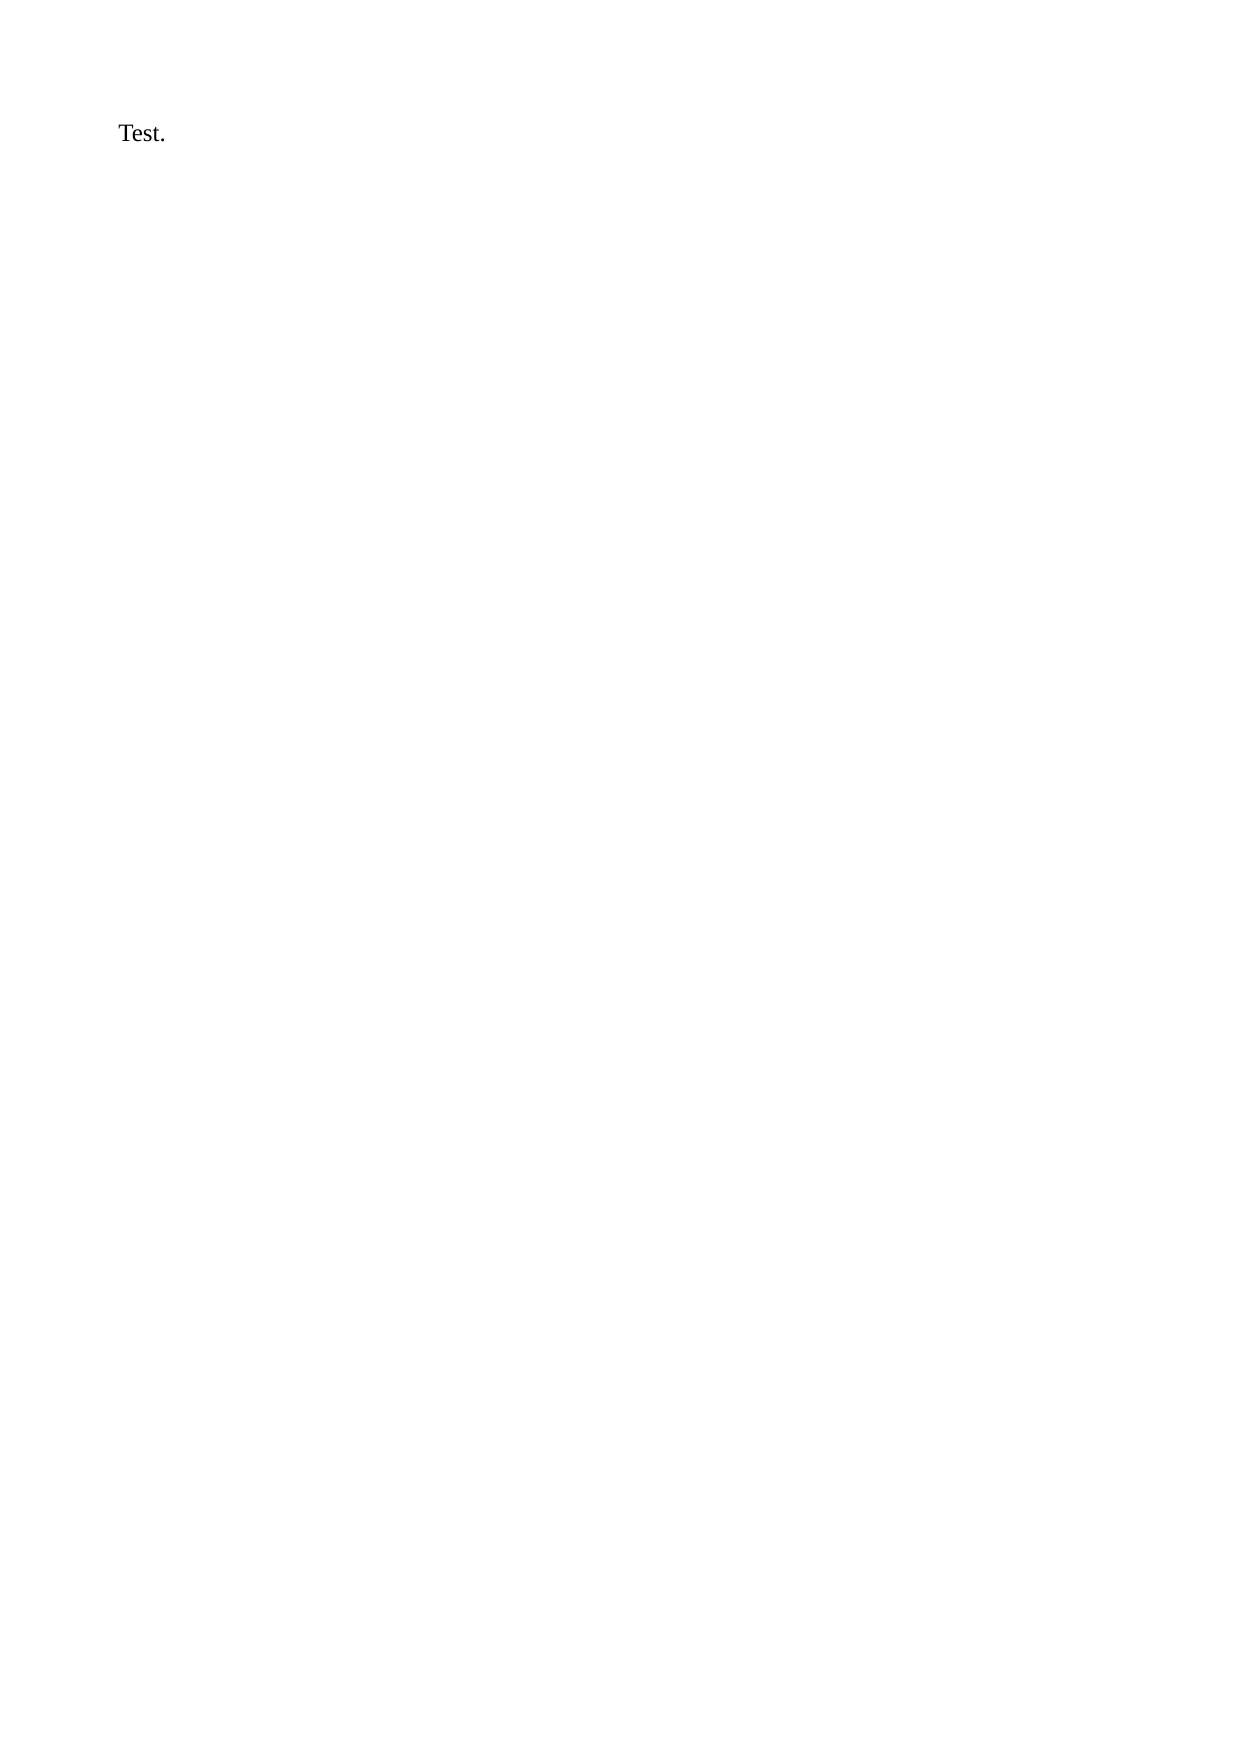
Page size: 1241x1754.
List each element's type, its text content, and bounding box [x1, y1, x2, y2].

text Test. [118, 118, 1122, 147]
